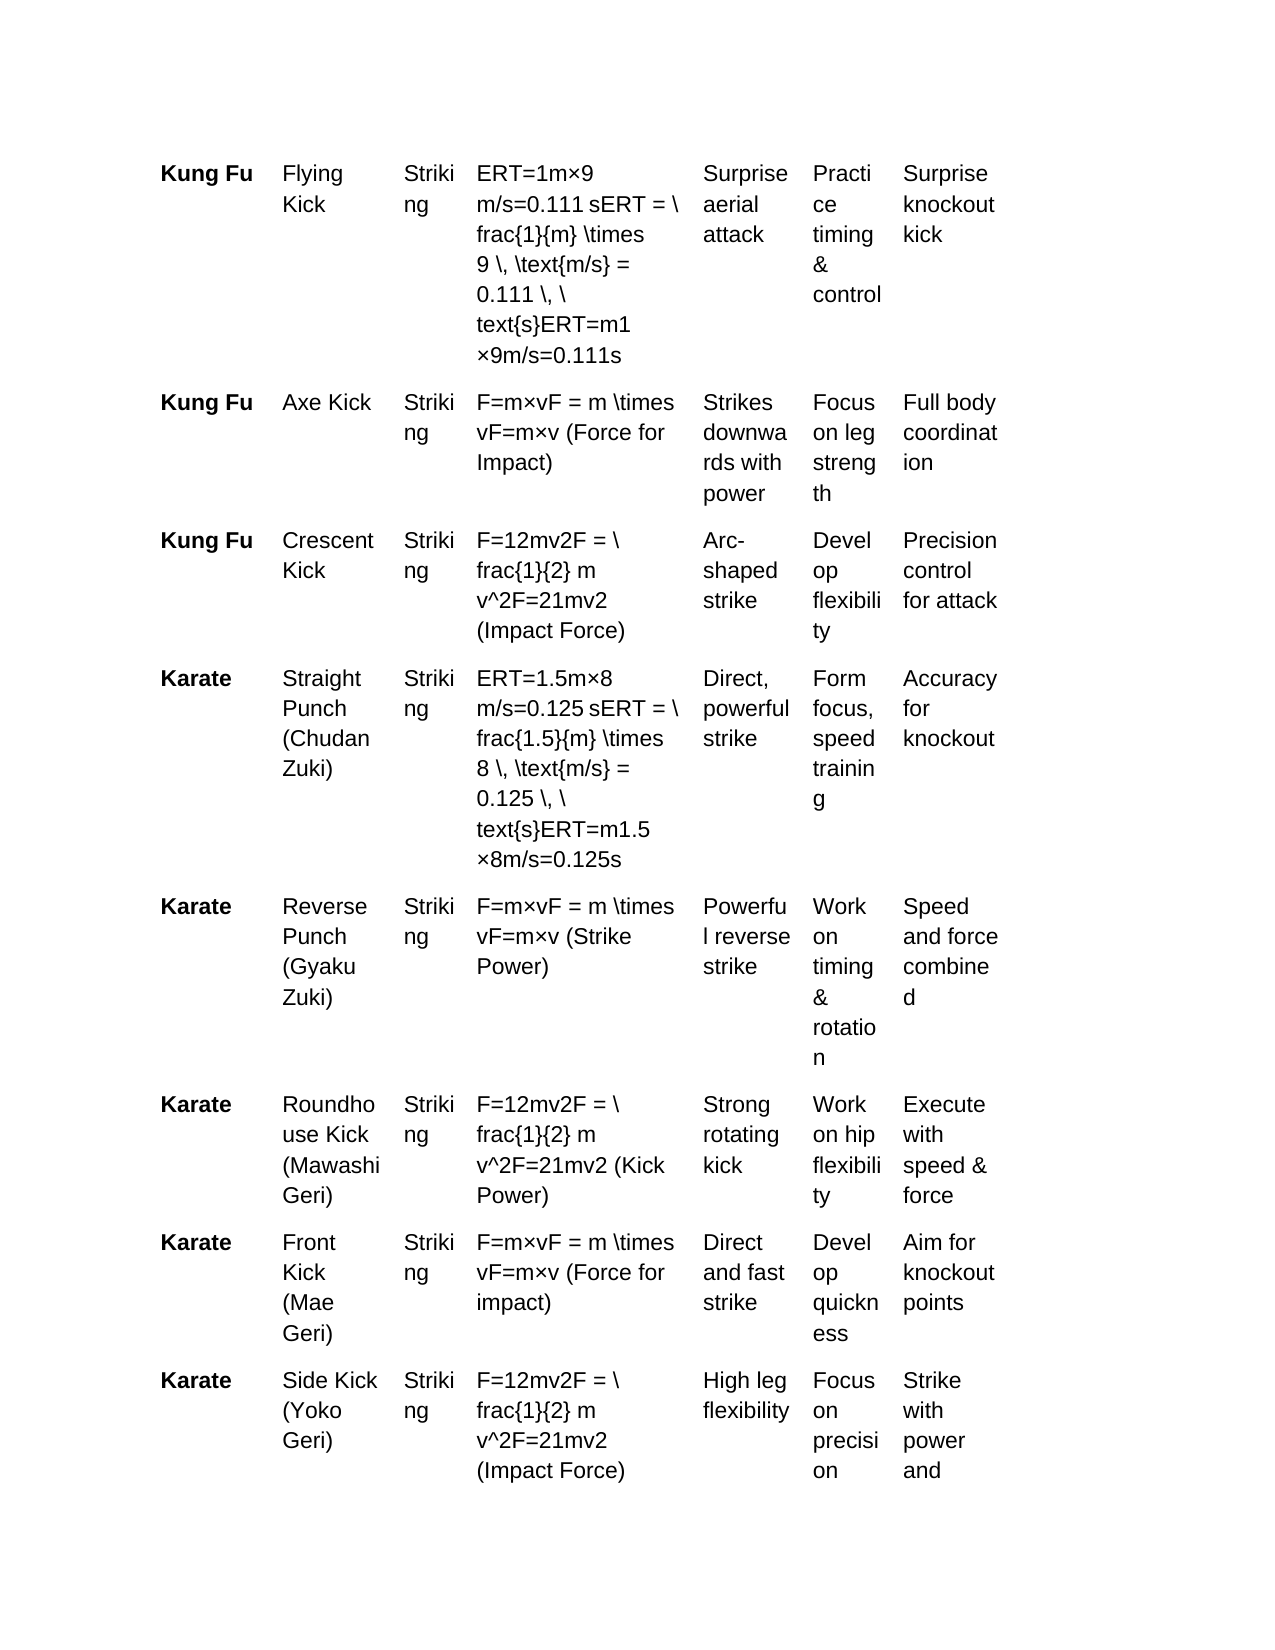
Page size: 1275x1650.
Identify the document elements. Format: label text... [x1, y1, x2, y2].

table_cell Strikes downwards with power [693, 379, 802, 516]
table_cell F=12mv2F = \frac{1}{2} m v^2F=21​mv2 (Impact Force) [466, 1356, 692, 1494]
table_cell Precision control for attack [893, 516, 1012, 654]
table_cell Practice timing & control [802, 150, 892, 378]
table_cell Kung Fu [150, 150, 272, 378]
table_cell Striking [393, 516, 466, 654]
table_cell Direct and fast strike [693, 1219, 802, 1356]
table_cell Speed and force combined [893, 883, 1012, 1081]
table_cell Develop flexibility [802, 516, 892, 654]
table_cell Work on timing & rotation [802, 883, 892, 1081]
table_cell Karate [150, 1219, 272, 1356]
table_cell Front Kick (Mae Geri) [272, 1219, 393, 1356]
table_cell Direct, powerful strike [693, 654, 802, 882]
table_cell Focus on precision [802, 1356, 892, 1494]
table_cell [1012, 883, 1125, 1081]
table_cell Striking [393, 379, 466, 516]
table_cell Form focus, speed training [802, 654, 892, 882]
table_cell [1012, 1356, 1125, 1494]
table_cell Roundhouse Kick (Mawashi Geri) [272, 1081, 393, 1218]
table_cell Crescent Kick [272, 516, 393, 654]
table_cell Focus on leg strength [802, 379, 892, 516]
table_cell Karate [150, 883, 272, 1081]
table_cell Striking [393, 654, 466, 882]
table_cell F=12mv2F = \frac{1}{2} m v^2F=21​mv2 (Impact Force) [466, 516, 692, 654]
table_cell Kung Fu [150, 379, 272, 516]
table_cell Develop quickness [802, 1219, 892, 1356]
table_cell Karate [150, 654, 272, 882]
table_cell Axe Kick [272, 379, 393, 516]
table_cell Surprise aerial attack [693, 150, 802, 378]
table_cell Execute with speed & force [893, 1081, 1012, 1218]
table_cell [1012, 379, 1125, 516]
table_cell Strong rotating kick [693, 1081, 802, 1218]
table_cell ERT=1.5m×8 m/s=0.125 sERT = \frac{1.5}{m} \times 8 \, \text{m/s} = 0.125 \, \text{s}ERT=m1.5​×8m/s=0.125s [466, 654, 692, 882]
table_cell F=m×vF = m \times vF=m×v (Force for impact) [466, 1219, 692, 1356]
table_cell Strike with power and [893, 1356, 1012, 1494]
table_cell [1012, 1081, 1125, 1218]
table_cell [1012, 516, 1125, 654]
table_cell F=m×vF = m \times vF=m×v (Force for Impact) [466, 379, 692, 516]
table_cell Striking [393, 1081, 466, 1218]
table_cell Karate [150, 1356, 272, 1494]
table_cell Straight Punch (Chudan Zuki) [272, 654, 393, 882]
table_cell Karate [150, 1081, 272, 1218]
table_cell Work on hip flexibility [802, 1081, 892, 1218]
table_cell Reverse Punch (Gyaku Zuki) [272, 883, 393, 1081]
table_cell Arc-shaped strike [693, 516, 802, 654]
table_cell [1012, 1219, 1125, 1356]
table_cell F=m×vF = m \times vF=m×v (Strike Power) [466, 883, 692, 1081]
table_cell Kung Fu [150, 516, 272, 654]
table_cell Side Kick (Yoko Geri) [272, 1356, 393, 1494]
table_cell ERT=1m×9 m/s=0.111 sERT = \frac{1}{m} \times 9 \, \text{m/s} = 0.111 \, \text{s}ERT=m1​×9m/s=0.111s [466, 150, 692, 378]
table_cell Full body coordination [893, 379, 1012, 516]
table_cell [1012, 150, 1125, 378]
table_cell Striking [393, 150, 466, 378]
table_cell Powerful reverse strike [693, 883, 802, 1081]
table_cell Accuracy for knockout [893, 654, 1012, 882]
table_cell Flying Kick [272, 150, 393, 378]
table_cell High leg flexibility [693, 1356, 802, 1494]
table_cell [1012, 654, 1125, 882]
table_cell F=12mv2F = \frac{1}{2} m v^2F=21​mv2 (Kick Power) [466, 1081, 692, 1218]
table_cell Surprise knockout kick [893, 150, 1012, 378]
table_cell Striking [393, 1356, 466, 1494]
table_cell Striking [393, 1219, 466, 1356]
table_cell Striking [393, 883, 466, 1081]
table_cell Aim for knockout points [893, 1219, 1012, 1356]
